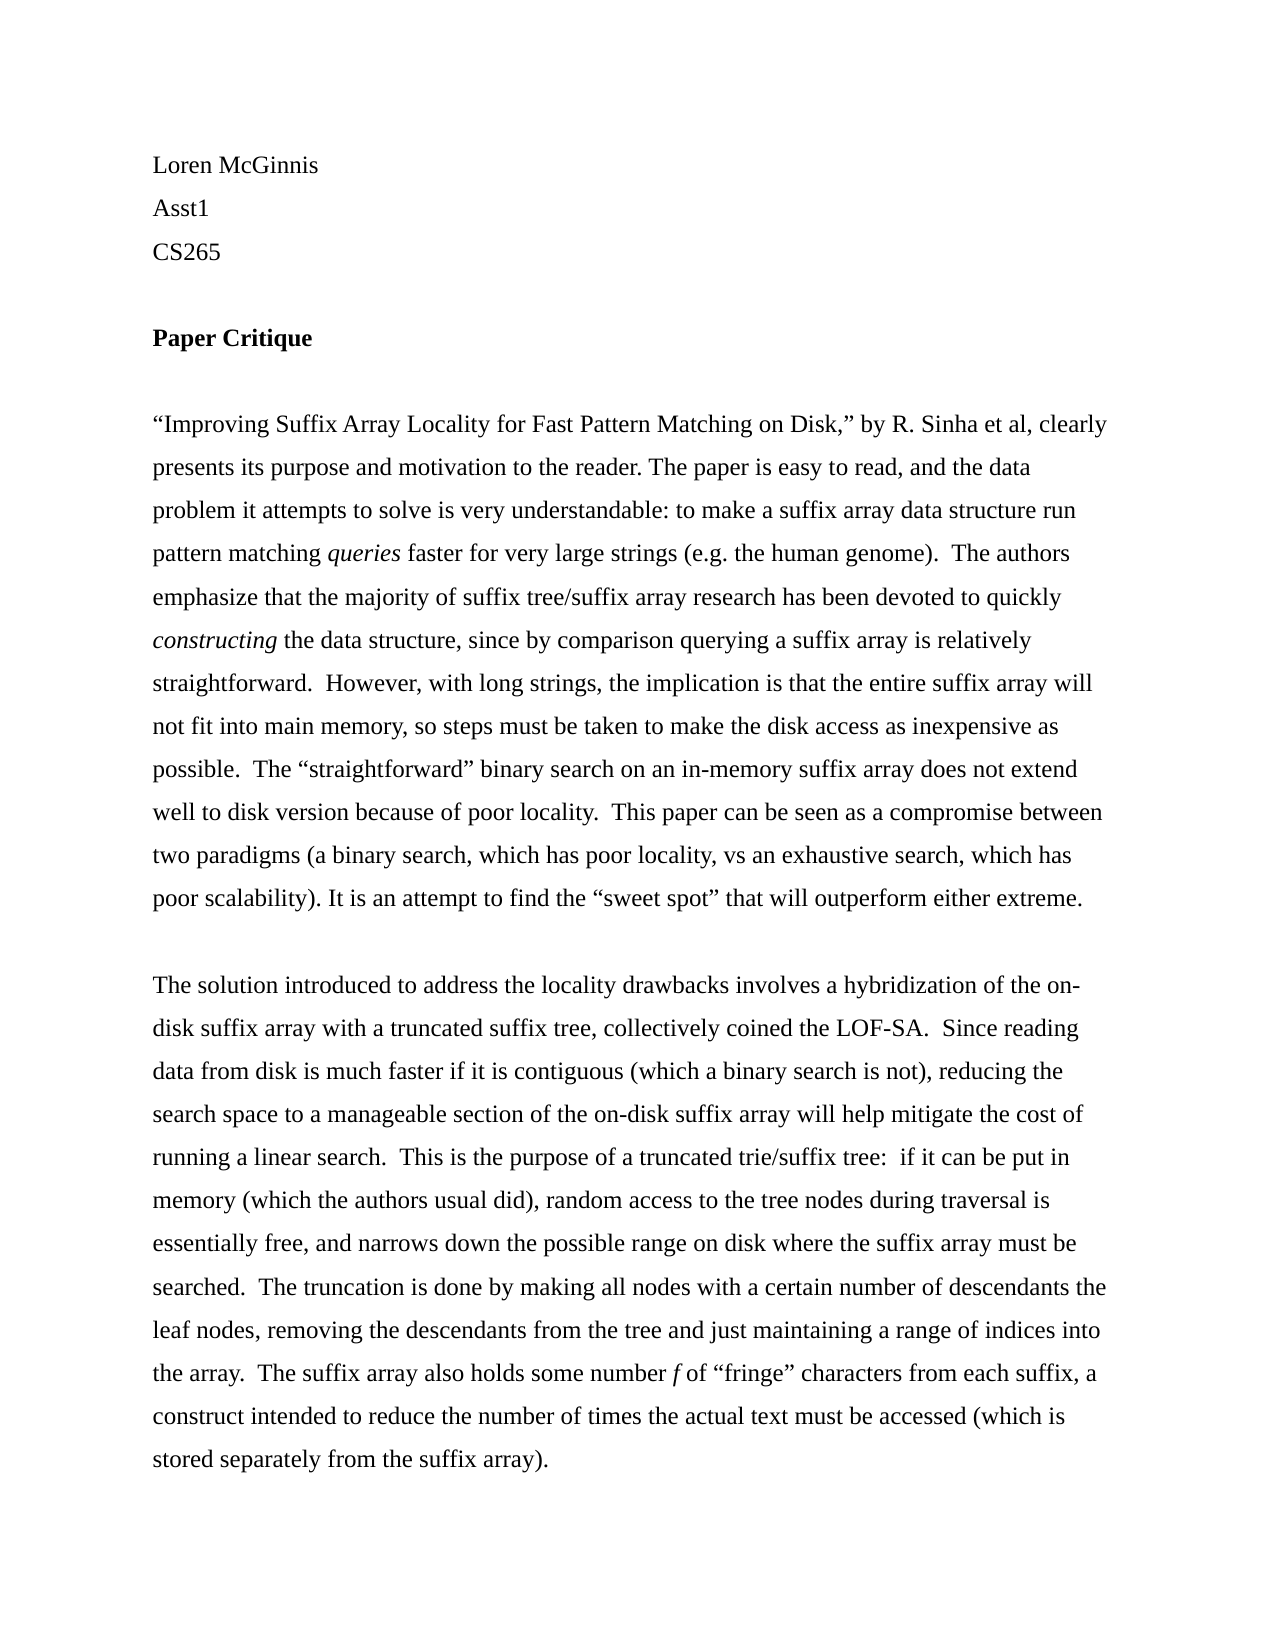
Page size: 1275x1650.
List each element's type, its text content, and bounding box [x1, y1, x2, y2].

text Loren McGinnis [152, 150, 1117, 179]
text Paper Critique [152, 323, 1117, 352]
text Asst1 [152, 193, 1117, 222]
text “Improving Suffix Array Locality for Fast Pattern Matching on Disk,” by R. Sinha et al, clearly presents its purpose and motivation to the reader. The paper is easy to read, and the data problem it attempts to solve is very understandable: to make a suffix array data structure run pattern matching queries faster for very large strings (e.g. the human genome). The authors emphasize that the majority of suffix tree/suffix array research has been devoted to quickly constructing the data structure, since by comparison querying a suffix array is relatively straightforward. However, with long strings, the implication is that the entire suffix array will not fit into main memory, so steps must be taken to make the disk access as inexpensive as possible. The “straightforward” binary search on an in-memory suffix array does not extend well to disk version because of poor locality. This paper can be seen as a compromise between two paradigms (a binary search, which has poor locality, vs an exhaustive search, which has poor scalability). It is an attempt to find the “sweet spot” that will outperform either extreme. [152, 409, 1117, 912]
text The solution introduced to address the locality drawbacks involves a hybridization of the on-disk suffix array with a truncated suffix tree, collectively coined the LOF-SA. Since reading data from disk is much faster if it is contiguous (which a binary search is not), reducing the search space to a manageable section of the on-disk suffix array will help mitigate the cost of running a linear search. This is the purpose of a truncated trie/suffix tree: if it can be put in memory (which the authors usual did), random access to the tree nodes during traversal is essentially free, and narrows down the possible range on disk where the suffix array must be searched. The truncation is done by making all nodes with a certain number of descendants the leaf nodes, removing the descendants from the tree and just maintaining a range of indices into the array. The suffix array also holds some number f of “fringe” characters from each suffix, a construct intended to reduce the number of times the actual text must be accessed (which is stored separately from the suffix array). [152, 970, 1117, 1473]
text CS265 [152, 237, 1117, 265]
